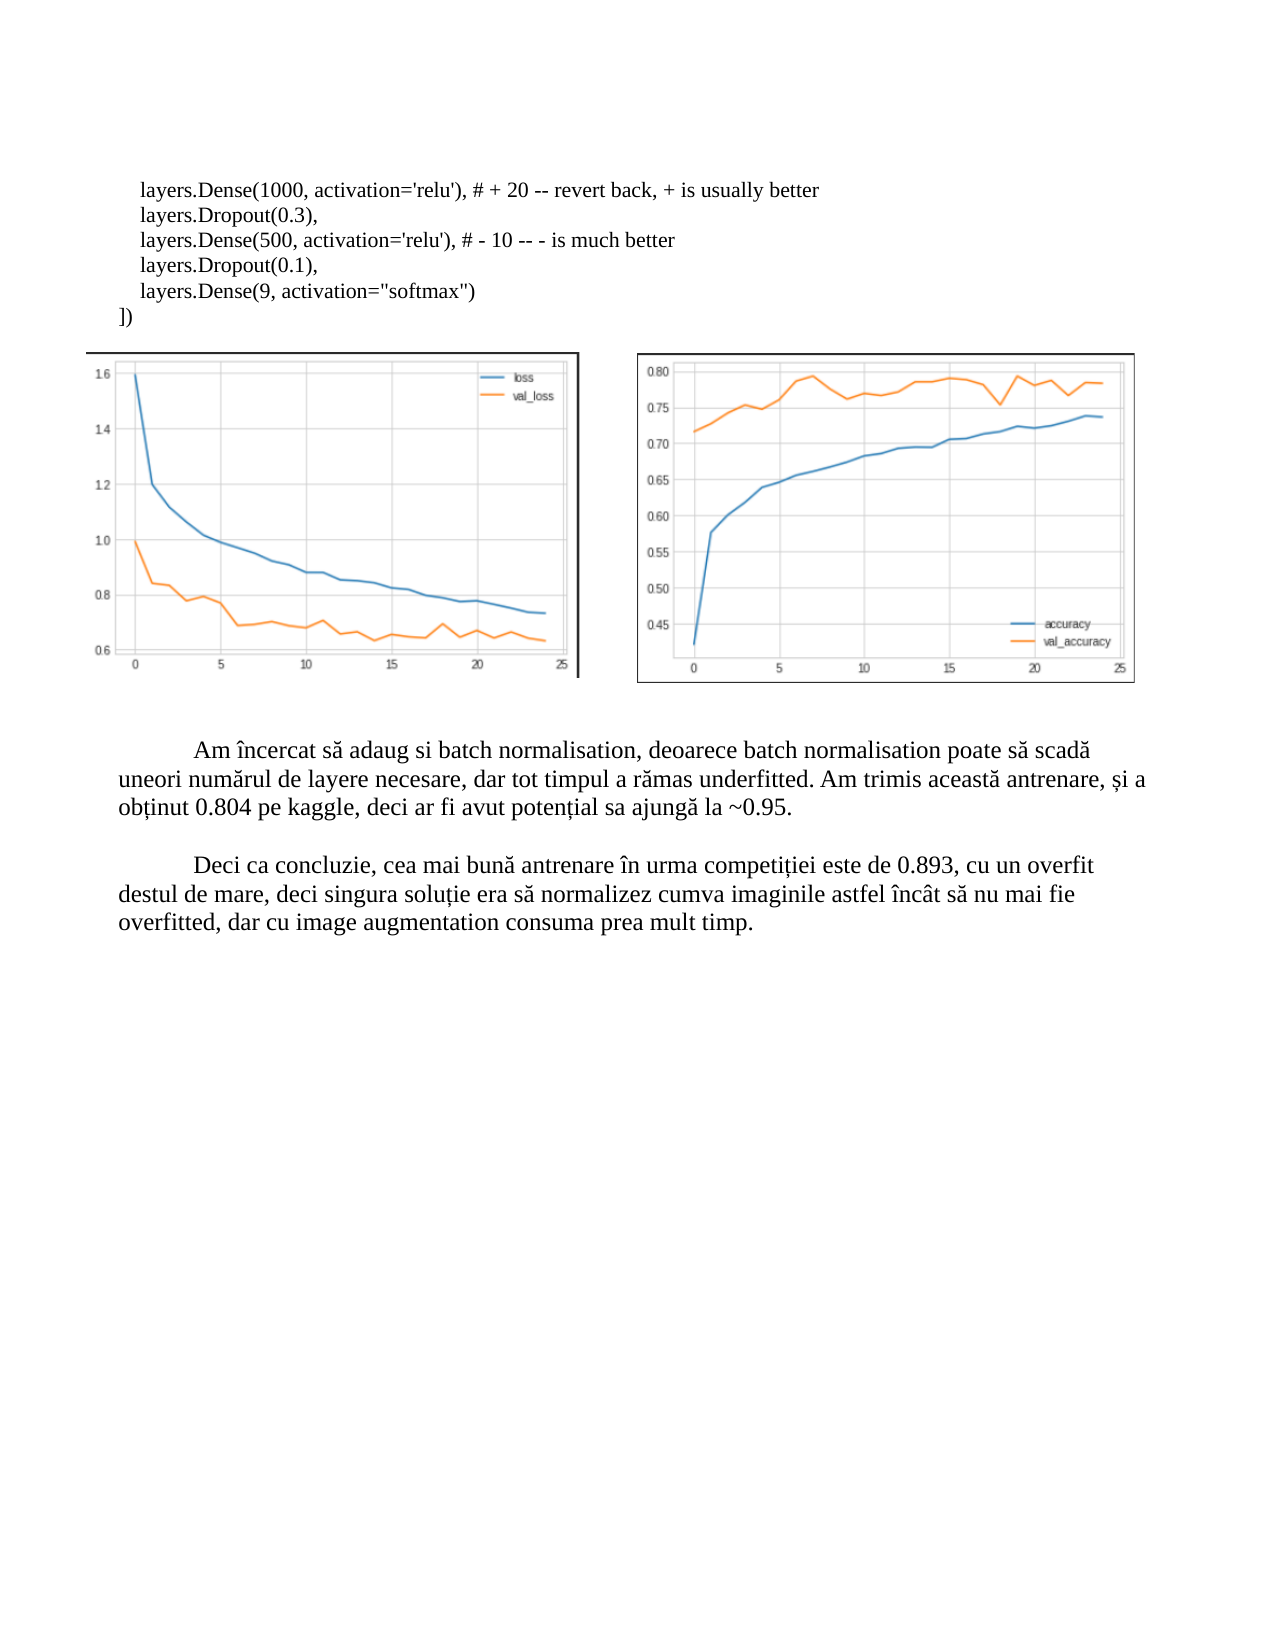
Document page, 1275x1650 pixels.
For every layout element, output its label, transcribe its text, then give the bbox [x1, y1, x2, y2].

picture [637, 353, 1135, 683]
text layers.Dense(500, activation='relu'), # - 10 -- - is much better [118, 227, 1157, 252]
text layers.Dense(1000, activation='relu'), # + 20 -- revert back, + is usually better [118, 177, 1157, 202]
text layers.Dropout(0.1), [118, 252, 1157, 278]
picture [86, 352, 580, 678]
text Deci ca concluzie, cea mai bună antrenare în urma competiției este de 0.893, cu un overfit destul de mare, deci singura soluție era să normalizez cumva imaginile astfel încât să nu mai fie overfitted, dar cu image augmentation consuma prea mult timp. [118, 850, 1157, 936]
text layers.Dense(9, activation="softmax") [118, 278, 1157, 303]
text ]) [118, 303, 1157, 328]
text Am încercat să adaug si batch normalisation, deoarece batch normalisation poate să scadă uneori numărul de layere necesare, dar tot timpul a rămas underfitted. Am trimis această antrenare, și a obținut 0.804 pe kaggle, deci ar fi avut potențial sa ajungă la ~0.95. [118, 735, 1157, 821]
text layers.Dropout(0.3), [118, 202, 1157, 227]
